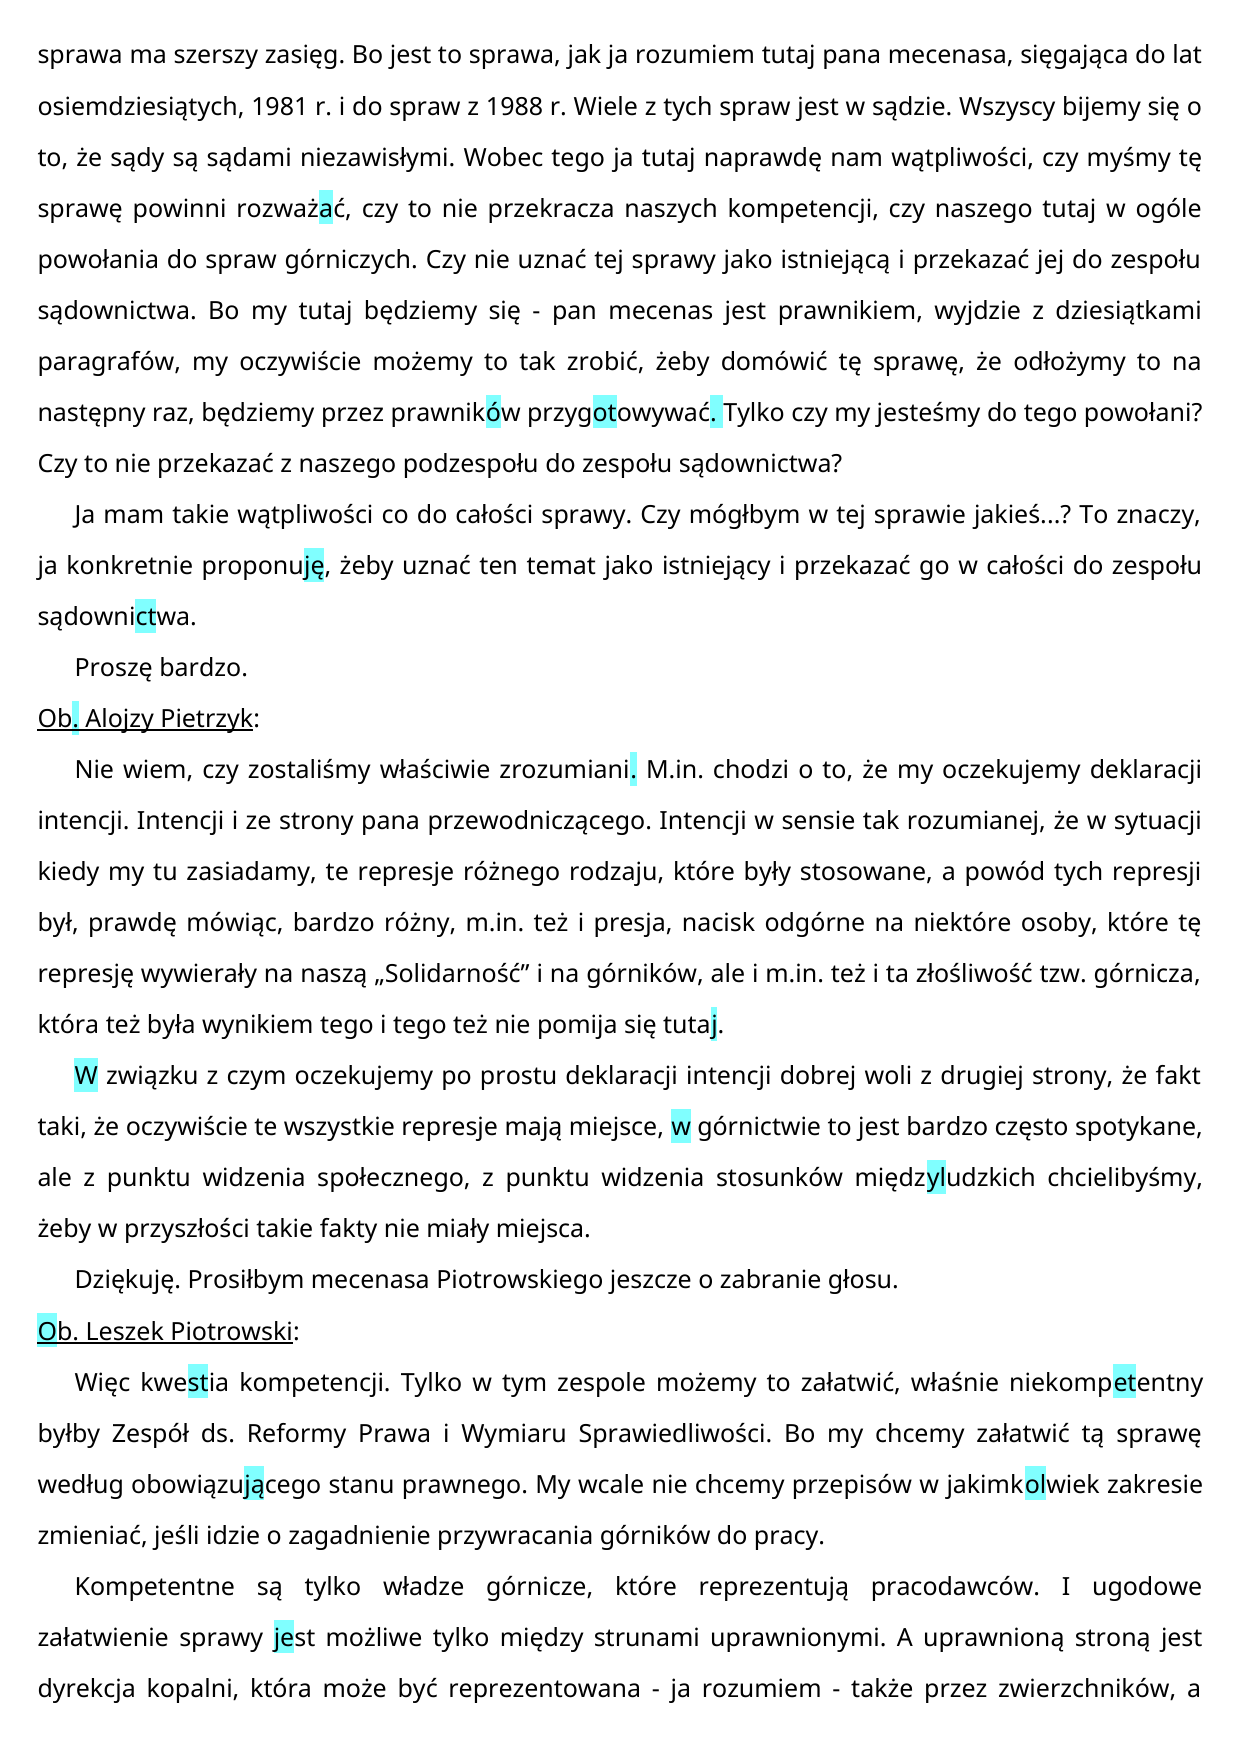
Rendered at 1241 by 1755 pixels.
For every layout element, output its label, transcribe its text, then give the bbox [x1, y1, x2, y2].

text Więc kwestia kompetencji. Tylko w tym zespole możemy to załatwić, właśnie niekompetentny byłby Zespół ds. Reformy Prawa i Wymiaru Sprawiedliwości. Bo my chcemy załatwić tą sprawę według obowiązującego stanu prawnego. My wcale nie chcemy przepisów w jakimkolwiek zakresie zmieniać, jeśli idzie o zagadnienie przywracania górników do pracy. [37, 1364, 1203, 1551]
text W związku z czym oczekujemy po prostu deklaracji intencji dobrej woli z drugiej strony, że fakt taki, że oczywiście te wszystkie represje mają miejsce, w górnictwie to jest bardzo często spotykane, ale z punktu widzenia społecznego, z punktu widzenia stosunków międzyludzkich chcielibyśmy, żeby w przyszłości takie fakty nie miały miejsca. [37, 1058, 1203, 1245]
text Proszę bardzo. [37, 650, 1203, 684]
text sprawa ma szerszy zasięg. Bo jest to sprawa, jak ja rozumiem tutaj pana mecenasa, sięgająca do lat osiemdziesiątych, 1981 r. i do spraw z 1988 r. Wiele z tych spraw jest w sądzie. Wszyscy bijemy się o to, że sądy są sądami niezawisłymi. Wobec tego ja tutaj naprawdę nam wątpliwości, czy myśmy tę sprawę powinni rozważać, czy to nie przekracza naszych kompetencji, czy naszego tutaj w ogóle powołania do spraw górniczych. Czy nie uznać tej sprawy jako istniejącą i przekazać jej do zespołu sądownictwa. Bo my tutaj będziemy się - pan mecenas jest prawnikiem, wyjdzie z dziesiątkami paragrafów, my oczywiście możemy to tak zrobić, żeby domówić tę sprawę, że odłożymy to na następny raz, będziemy przez prawników przygotowywać. Tylko czy my jesteśmy do tego powołani? Czy to nie przekazać z naszego podzespołu do zespołu sądownictwa? [37, 37, 1203, 479]
text Nie wiem, czy zostaliśmy właściwie zrozumiani. M.in. chodzi o to, że my oczekujemy deklaracji intencji. Intencji i ze strony pana przewodniczącego. Intencji w sensie tak rozumianej, że w sytuacji kiedy my tu zasiadamy, te represje różnego rodzaju, które były stosowane, a powód tych represji był, prawdę mówiąc, bardzo różny, m.in. też i presja, nacisk odgórne na niektóre osoby, które tę represję wywierały na naszą „Solidarność” i na górników, ale i m.in. też i ta złośliwość tzw. górnicza, która też była wynikiem tego i tego też nie pomija się tutaj. [37, 752, 1203, 1041]
text Kompetentne są tylko władze górnicze, które reprezentują pracodawców. I ugodowe załatwienie sprawy jest możliwe tylko między strunami uprawnionymi. A uprawnioną stroną jest dyrekcja kopalni, która może być reprezentowana - ja rozumiem - także przez zwierzchników, a [37, 1568, 1203, 1704]
text Ob. Alojzy Pietrzyk: [37, 701, 1203, 735]
text Dziękuję. Prosiłbym mecenasa Piotrowskiego jeszcze o zabranie głosu. [37, 1262, 1203, 1296]
text Ob. Leszek Piotrowski: [37, 1313, 1203, 1347]
text Ja mam takie wątpliwości co do całości sprawy. Czy mógłbym w tej sprawie jakieś...? To znaczy, ja konkretnie proponuję, żeby uznać ten temat jako istniejący i przekazać go w całości do zespołu sądownictwa. [37, 497, 1203, 633]
